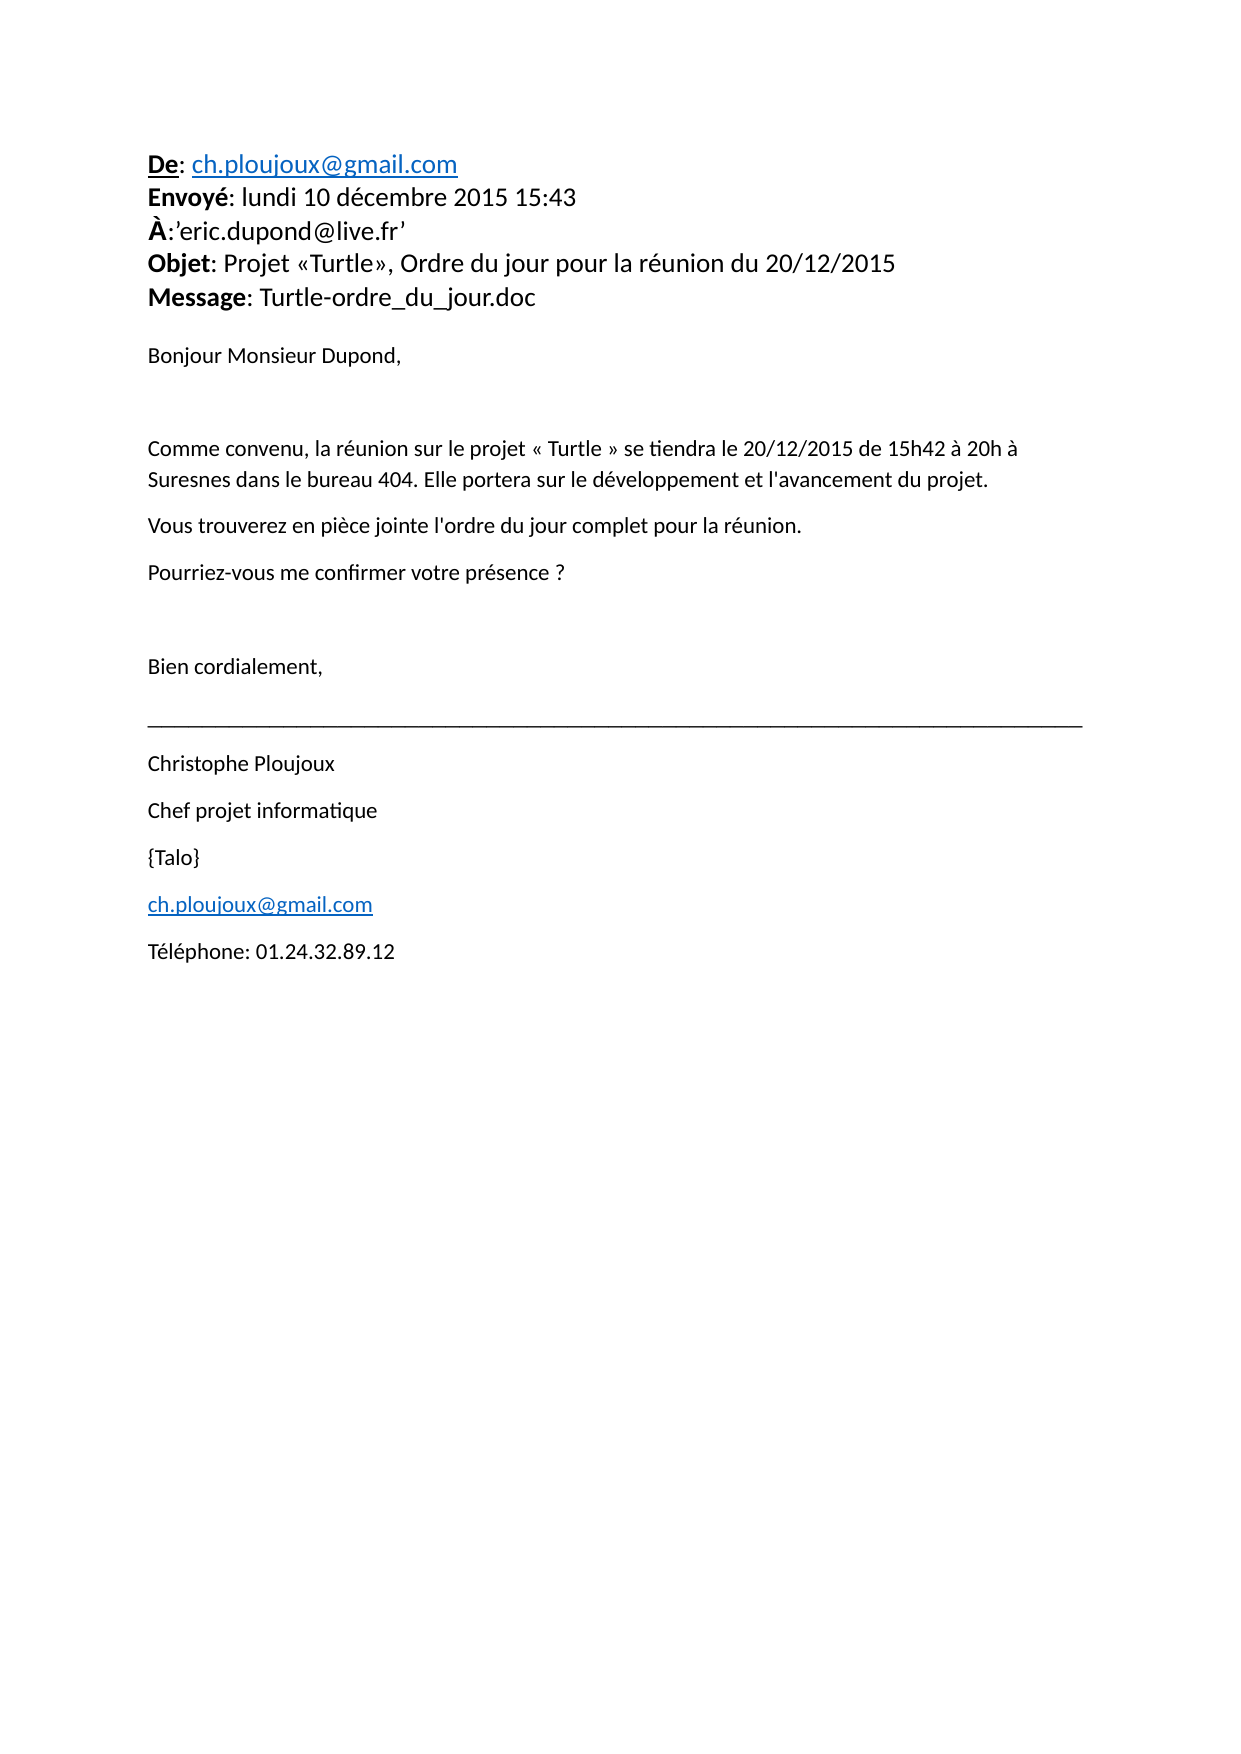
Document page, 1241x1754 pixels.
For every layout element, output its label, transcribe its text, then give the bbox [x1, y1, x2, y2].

text Envoyé: lundi 10 décembre 2015 15:43 [148, 181, 1093, 214]
text Vous trouverez en pièce jointe l'ordre du jour complet pour la réunion. [148, 512, 1093, 539]
text De: ch.ploujoux@gmail.com [148, 148, 1093, 181]
text Comme convenu, la réunion sur le projet « Turtle » se tiendra le 20/12/2015 de 15h42 à 20h à Suresnes dans le bureau 404. Elle portera sur le développement et l'avancement du projet. [148, 434, 1093, 493]
text Bonjour Monsieur Dupond, [148, 341, 1093, 369]
text Message: Turtle-ordre_du_jour.doc [148, 280, 1093, 313]
text Téléphone: 01.24.32.89.12 [148, 937, 1093, 965]
text À:’eric.dupond@live.fr’ [148, 214, 1093, 247]
text Chef projet informatique [148, 796, 1093, 824]
text ch.ploujoux@gmail.com [148, 890, 1093, 918]
text {Talo} [148, 843, 1093, 871]
text _____________________________________________________________________ [148, 699, 1093, 730]
text Pourriez-vous me confirmer votre présence ? [148, 558, 1093, 586]
text Objet: Projet «Turtle», Ordre du jour pour la réunion du 20/12/2015 [148, 247, 1093, 280]
text Bien cordialement, [148, 652, 1093, 680]
text Christophe Ploujoux [148, 749, 1093, 777]
